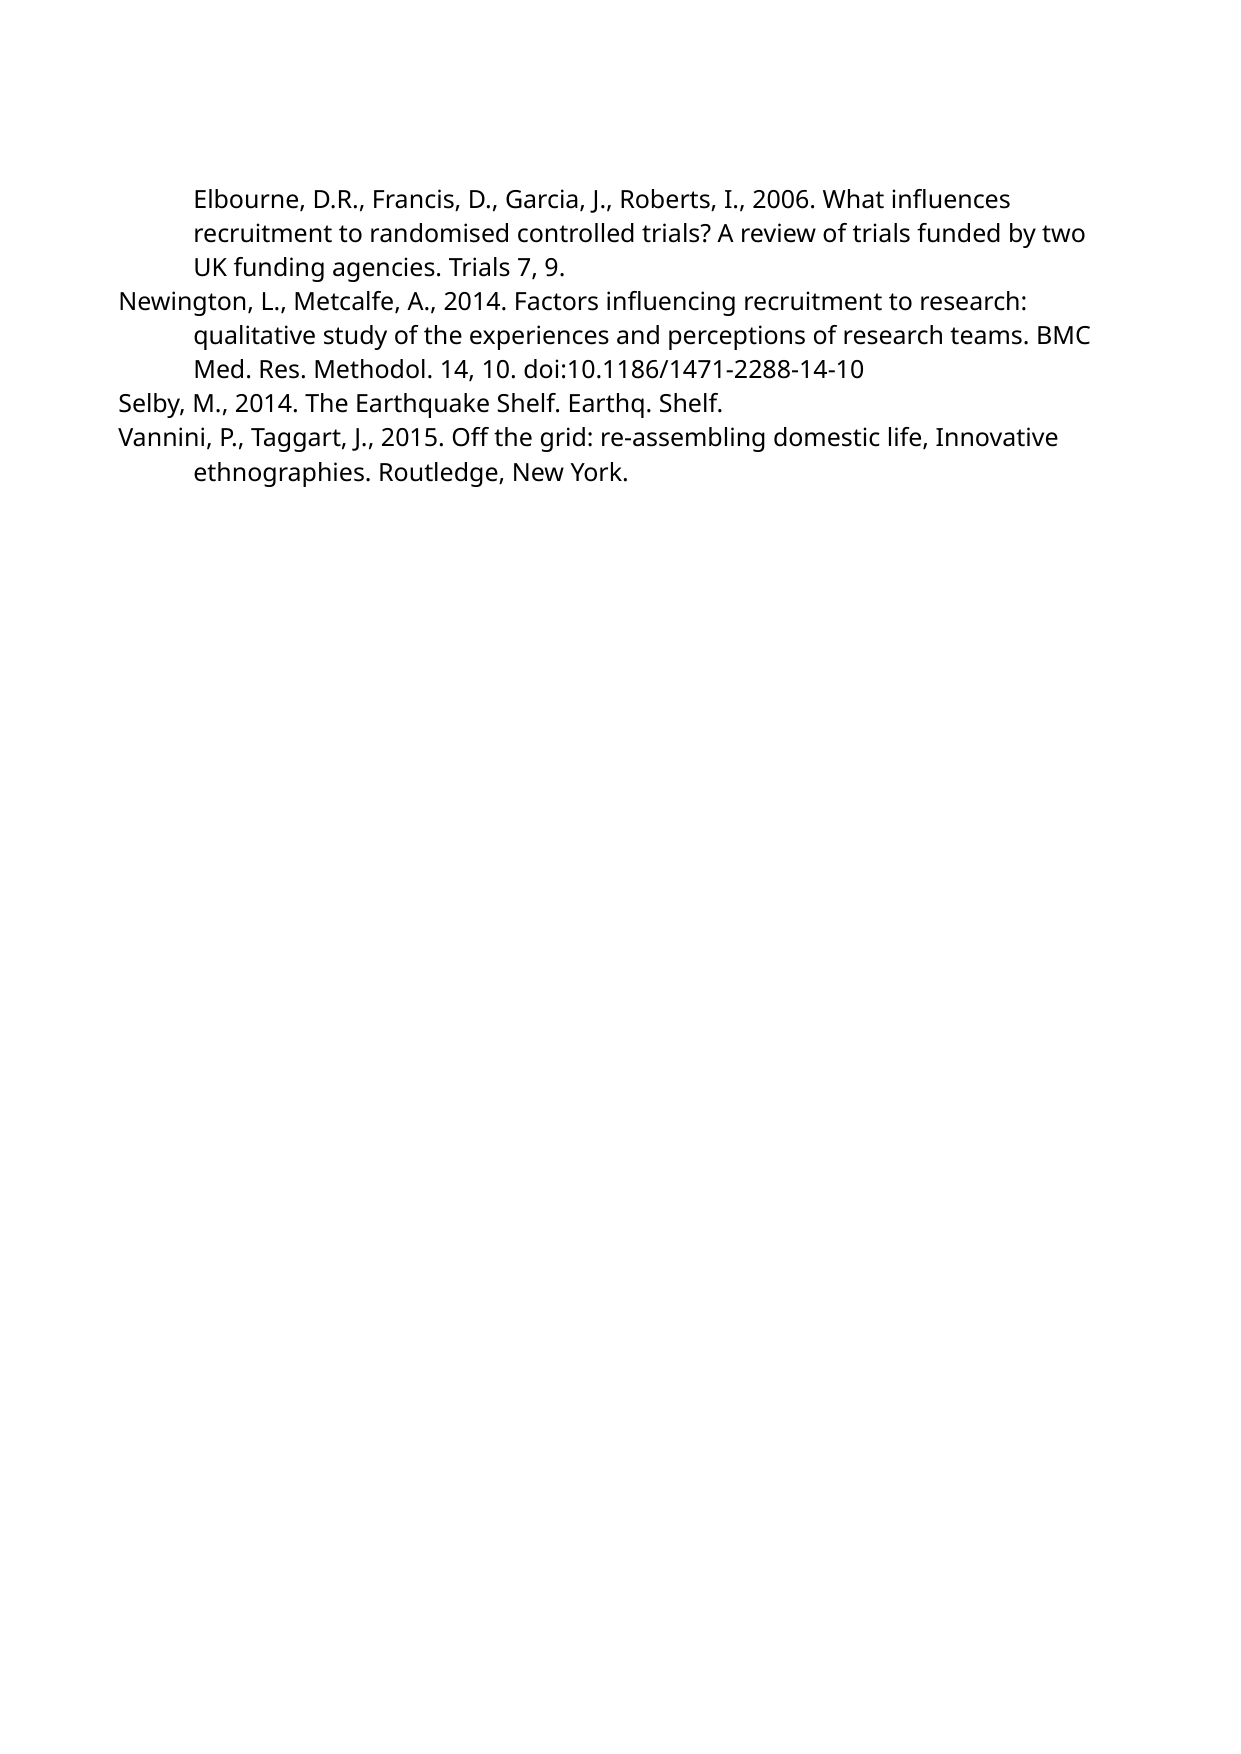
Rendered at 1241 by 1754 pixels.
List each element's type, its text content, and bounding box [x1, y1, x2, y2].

text Elbourne, D.R., Francis, D., Garcia, J., Roberts, I., 2006. What influences recruitment to randomised controlled trials? A review of trials funded by two UK funding agencies. Trials 7, 9. [118, 182, 1122, 284]
text Vannini, P., Taggart, J., 2015. Off the grid: re-assembling domestic life, Innovative ethnographies. Routledge, New York. [118, 420, 1122, 488]
text Selby, M., 2014. The Earthquake Shelf. Earthq. Shelf. [118, 386, 1122, 420]
text Newington, L., Metcalfe, A., 2014. Factors influencing recruitment to research: qualitative study of the experiences and perceptions of research teams. BMC Med. Res. Methodol. 14, 10. doi:10.1186/1471-2288-14-10 [118, 284, 1122, 386]
